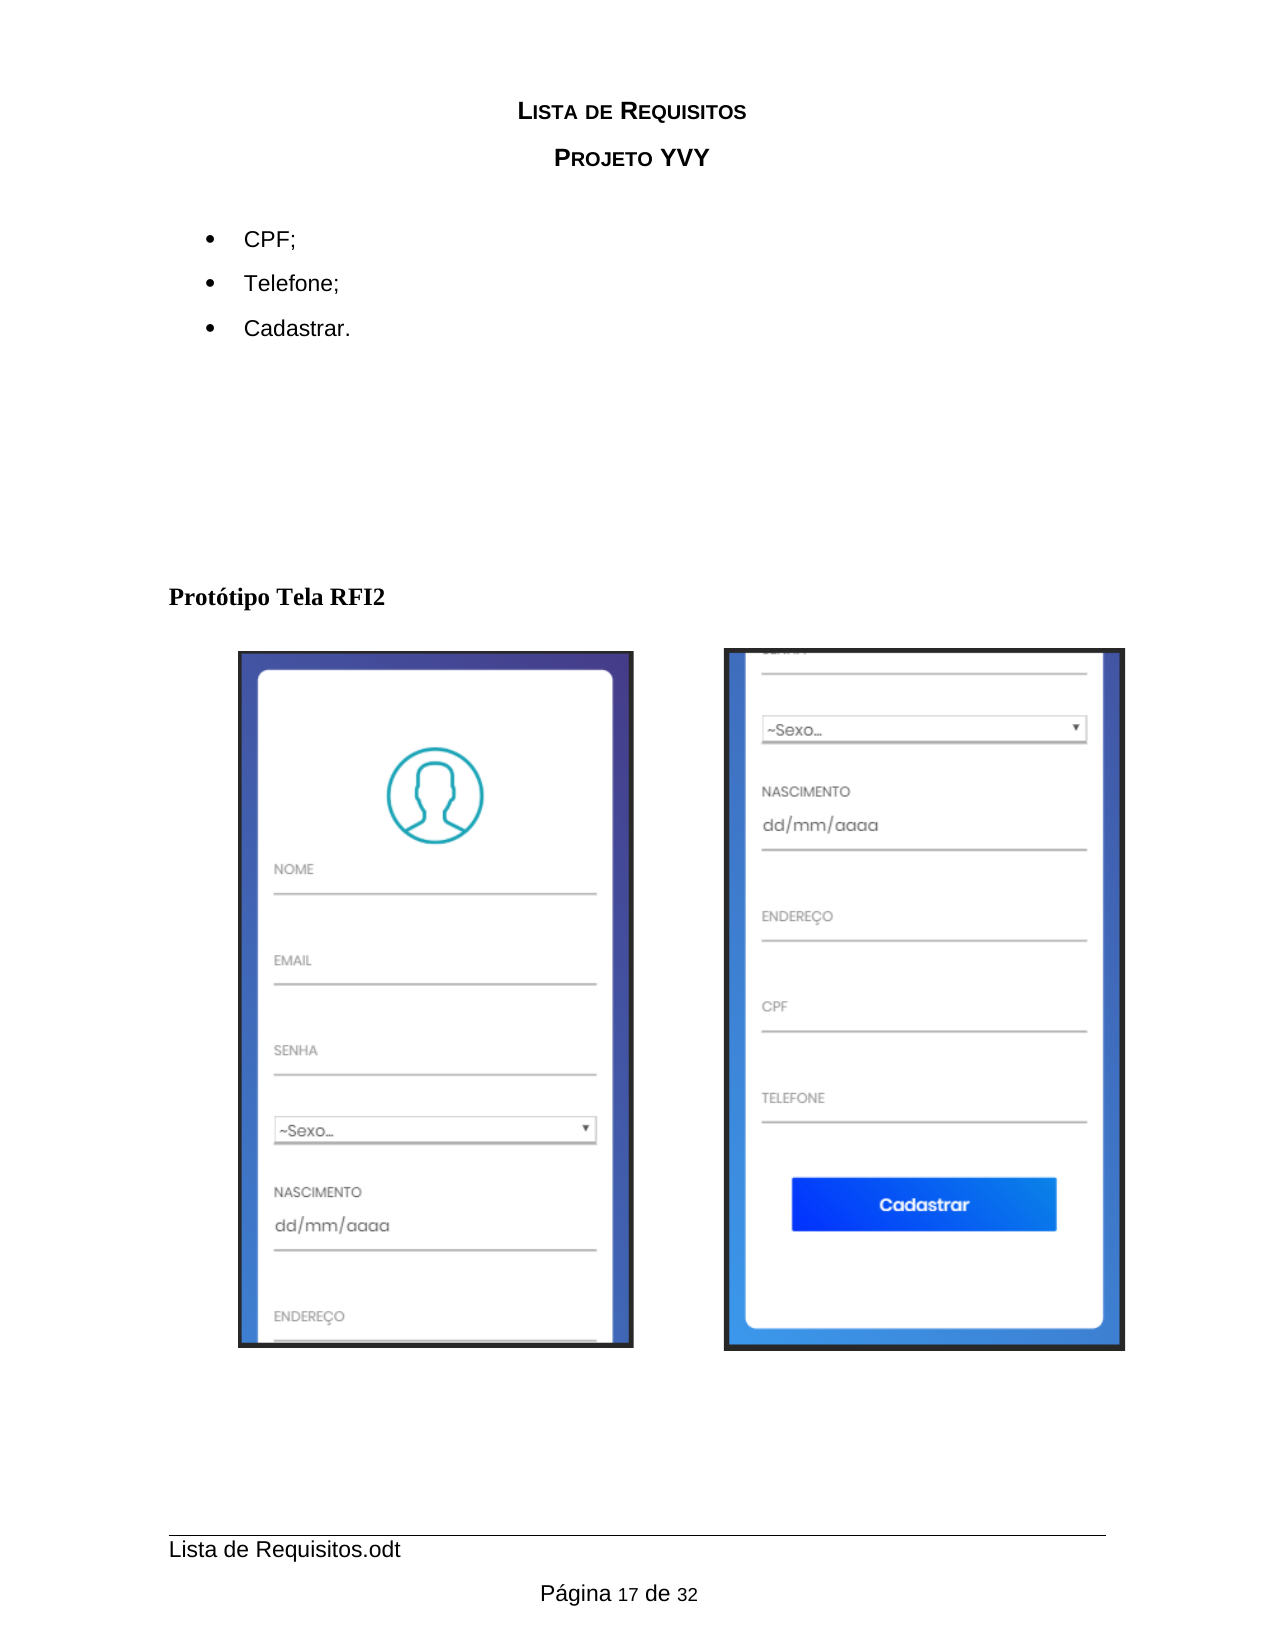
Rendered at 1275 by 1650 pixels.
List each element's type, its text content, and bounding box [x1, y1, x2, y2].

list Telefone; [206, 270, 1106, 297]
text Protótipo Tela RFI2 [169, 582, 1106, 611]
picture [238, 651, 634, 1348]
picture [723, 648, 1125, 1351]
list Cadastrar. [206, 314, 1106, 341]
list CPF; [206, 226, 1106, 253]
